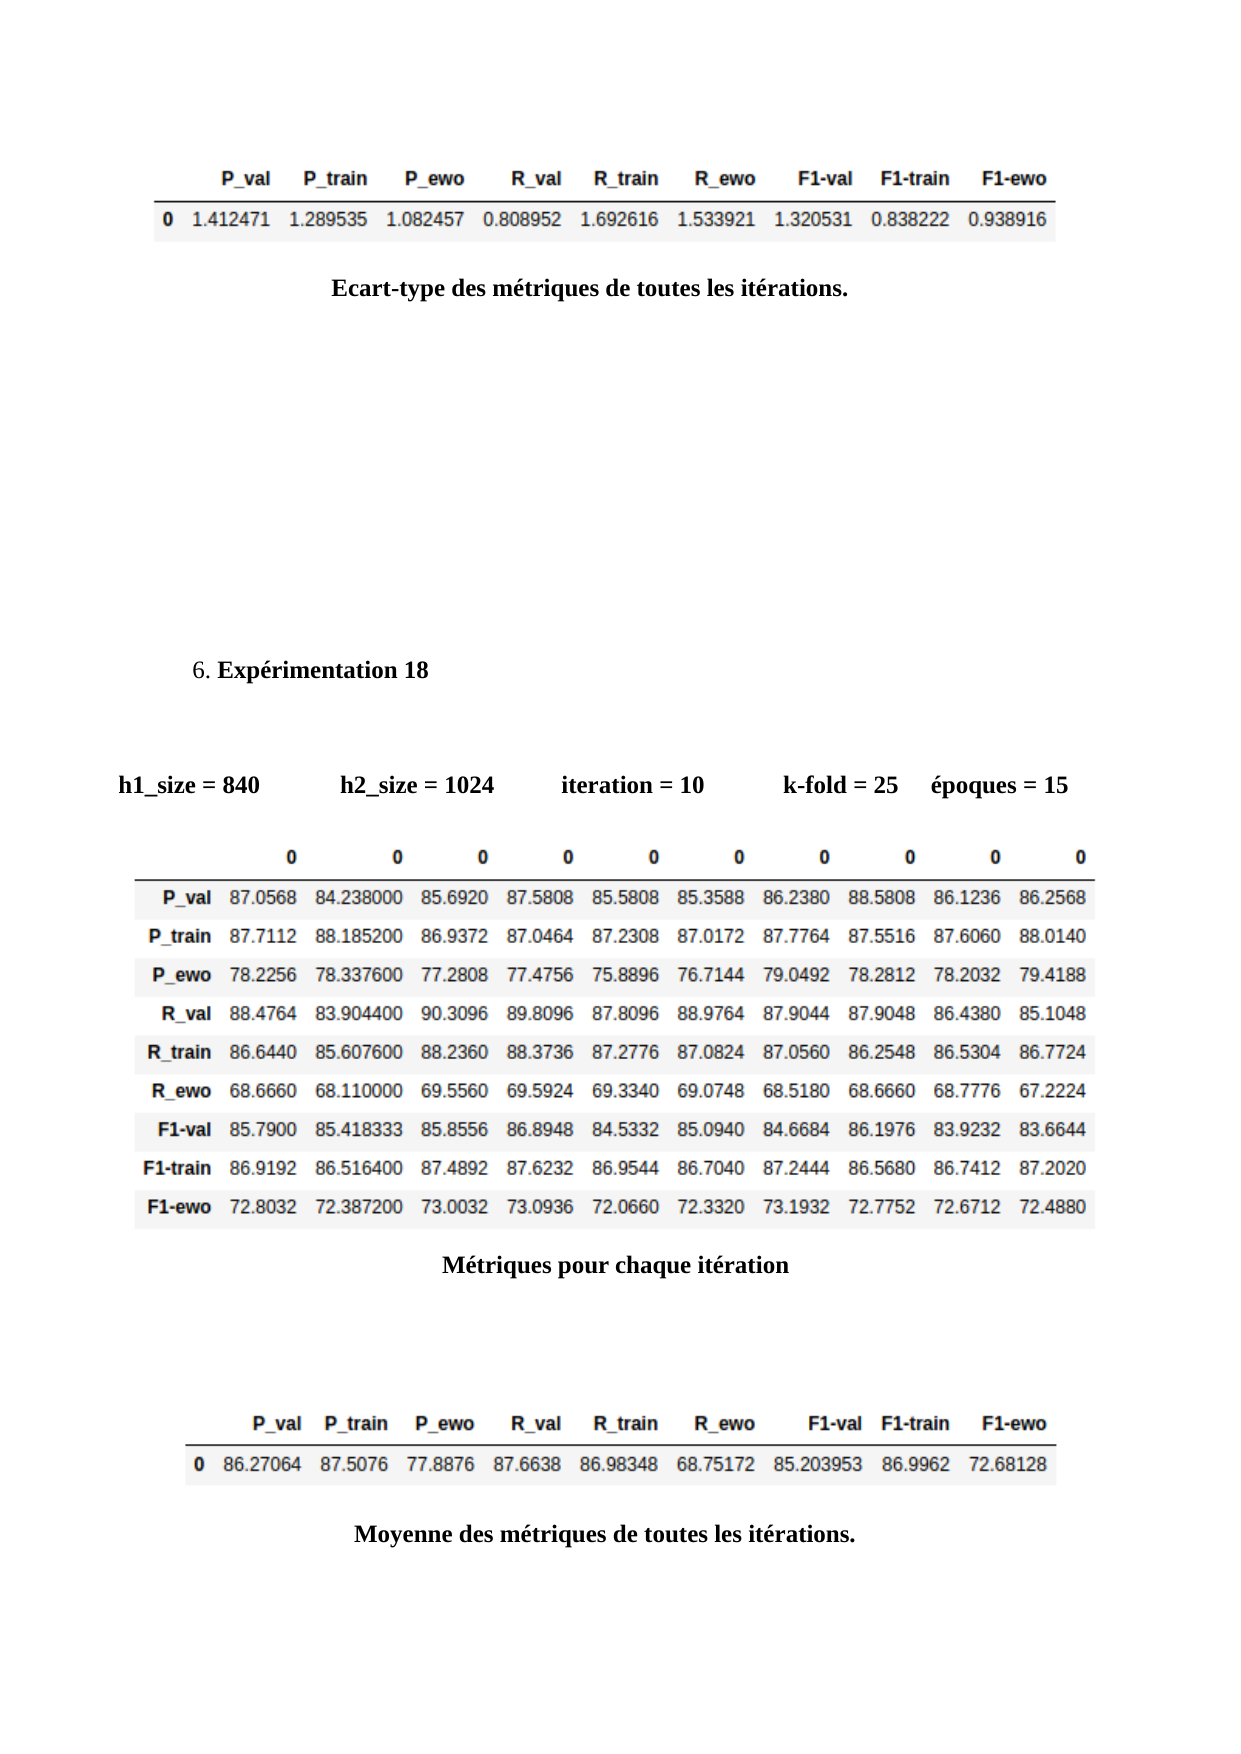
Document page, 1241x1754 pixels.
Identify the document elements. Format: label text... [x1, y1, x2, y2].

text h1_size = 840 h2_size = 1024 iteration = 10 k-fold = 25 époques = 15 [118, 771, 1122, 799]
text 6. Expérimentation 18 [118, 656, 1122, 684]
picture [170, 1388, 1077, 1498]
picture [118, 828, 1123, 1240]
picture [146, 143, 1095, 253]
